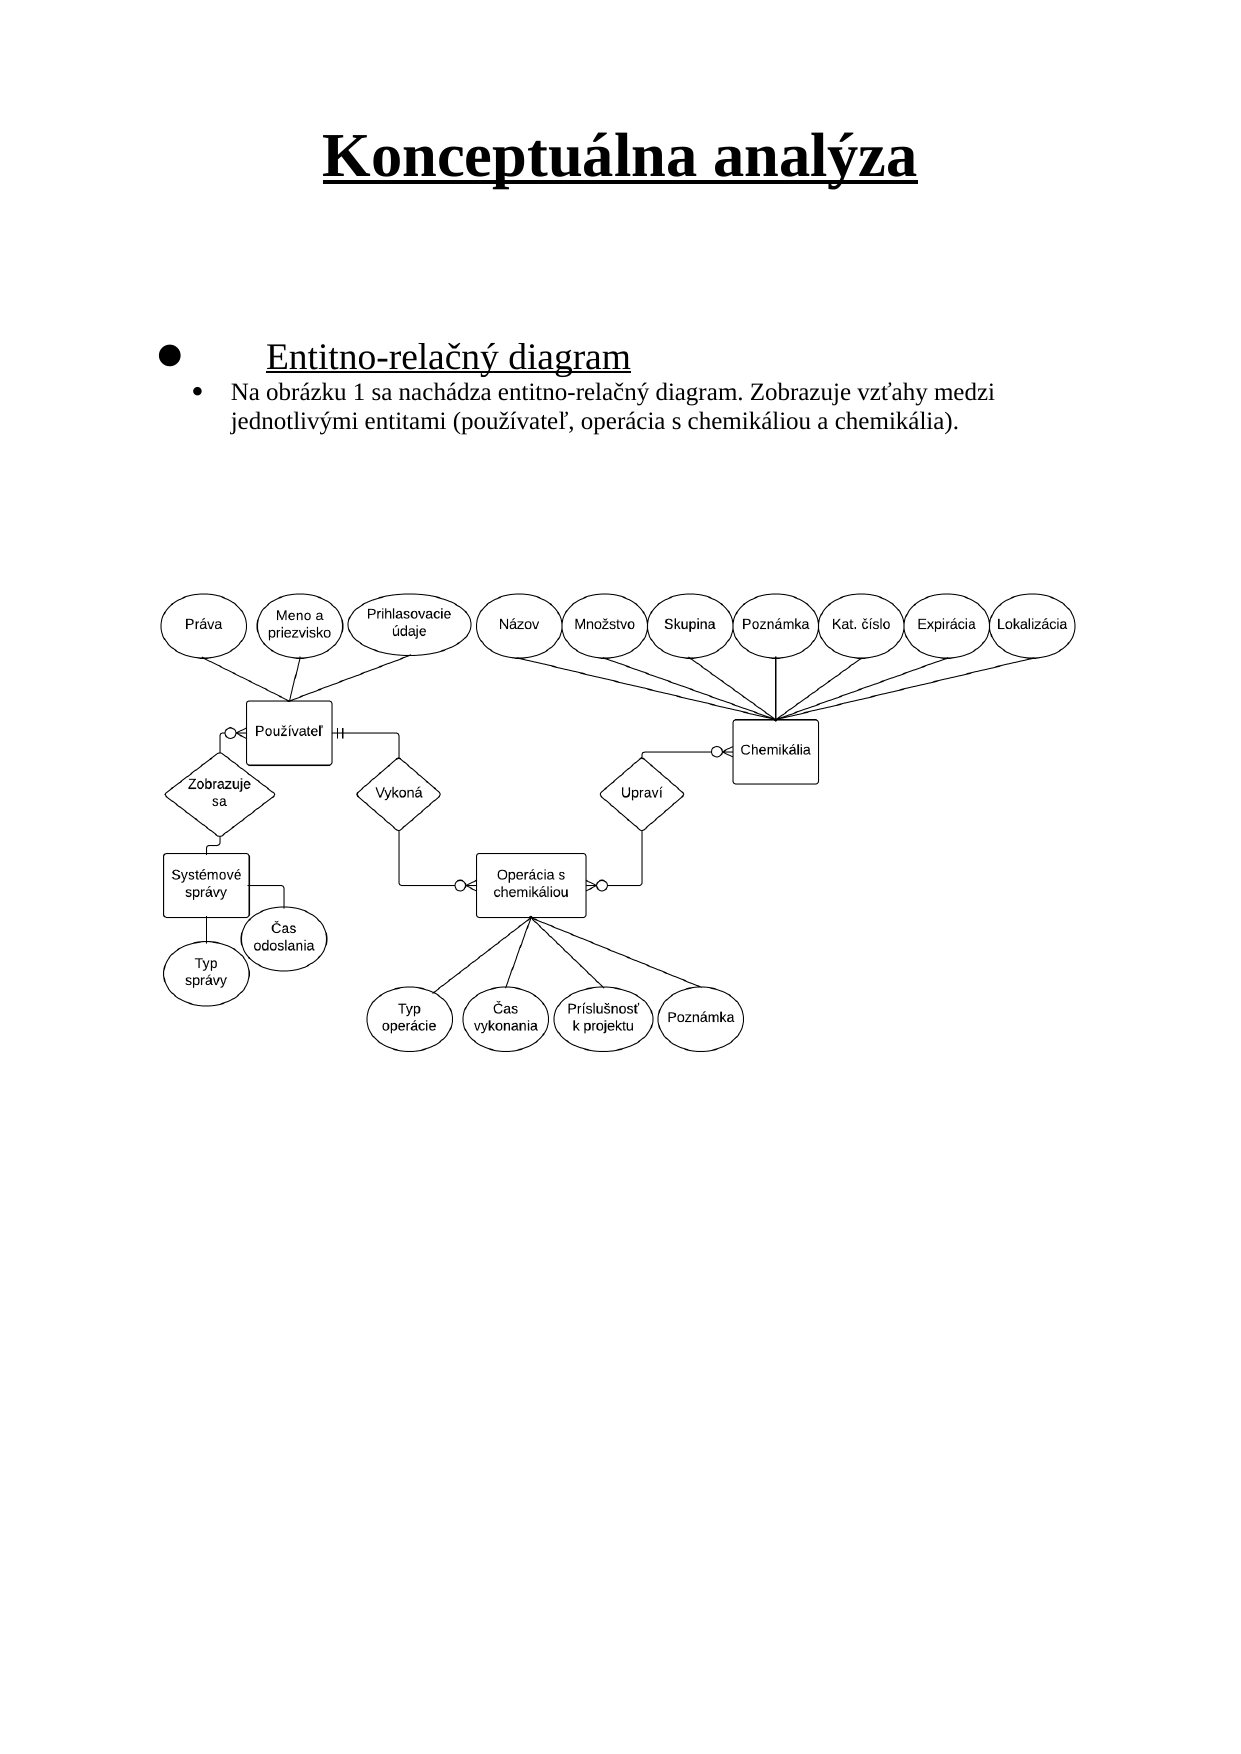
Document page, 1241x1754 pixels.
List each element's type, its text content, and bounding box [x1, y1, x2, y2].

text Konceptuálna analýza [118, 118, 1122, 190]
list Entitno-relačný diagram [156, 334, 1122, 377]
list Na obrázku 1 sa nachádza entitno-relačný diagram. Zobrazuje vzťahy medzi jednotlivými entitami (používateľ, operácia s chemikáliou a chemikália). [193, 377, 1122, 435]
picture [118, 551, 1123, 1098]
